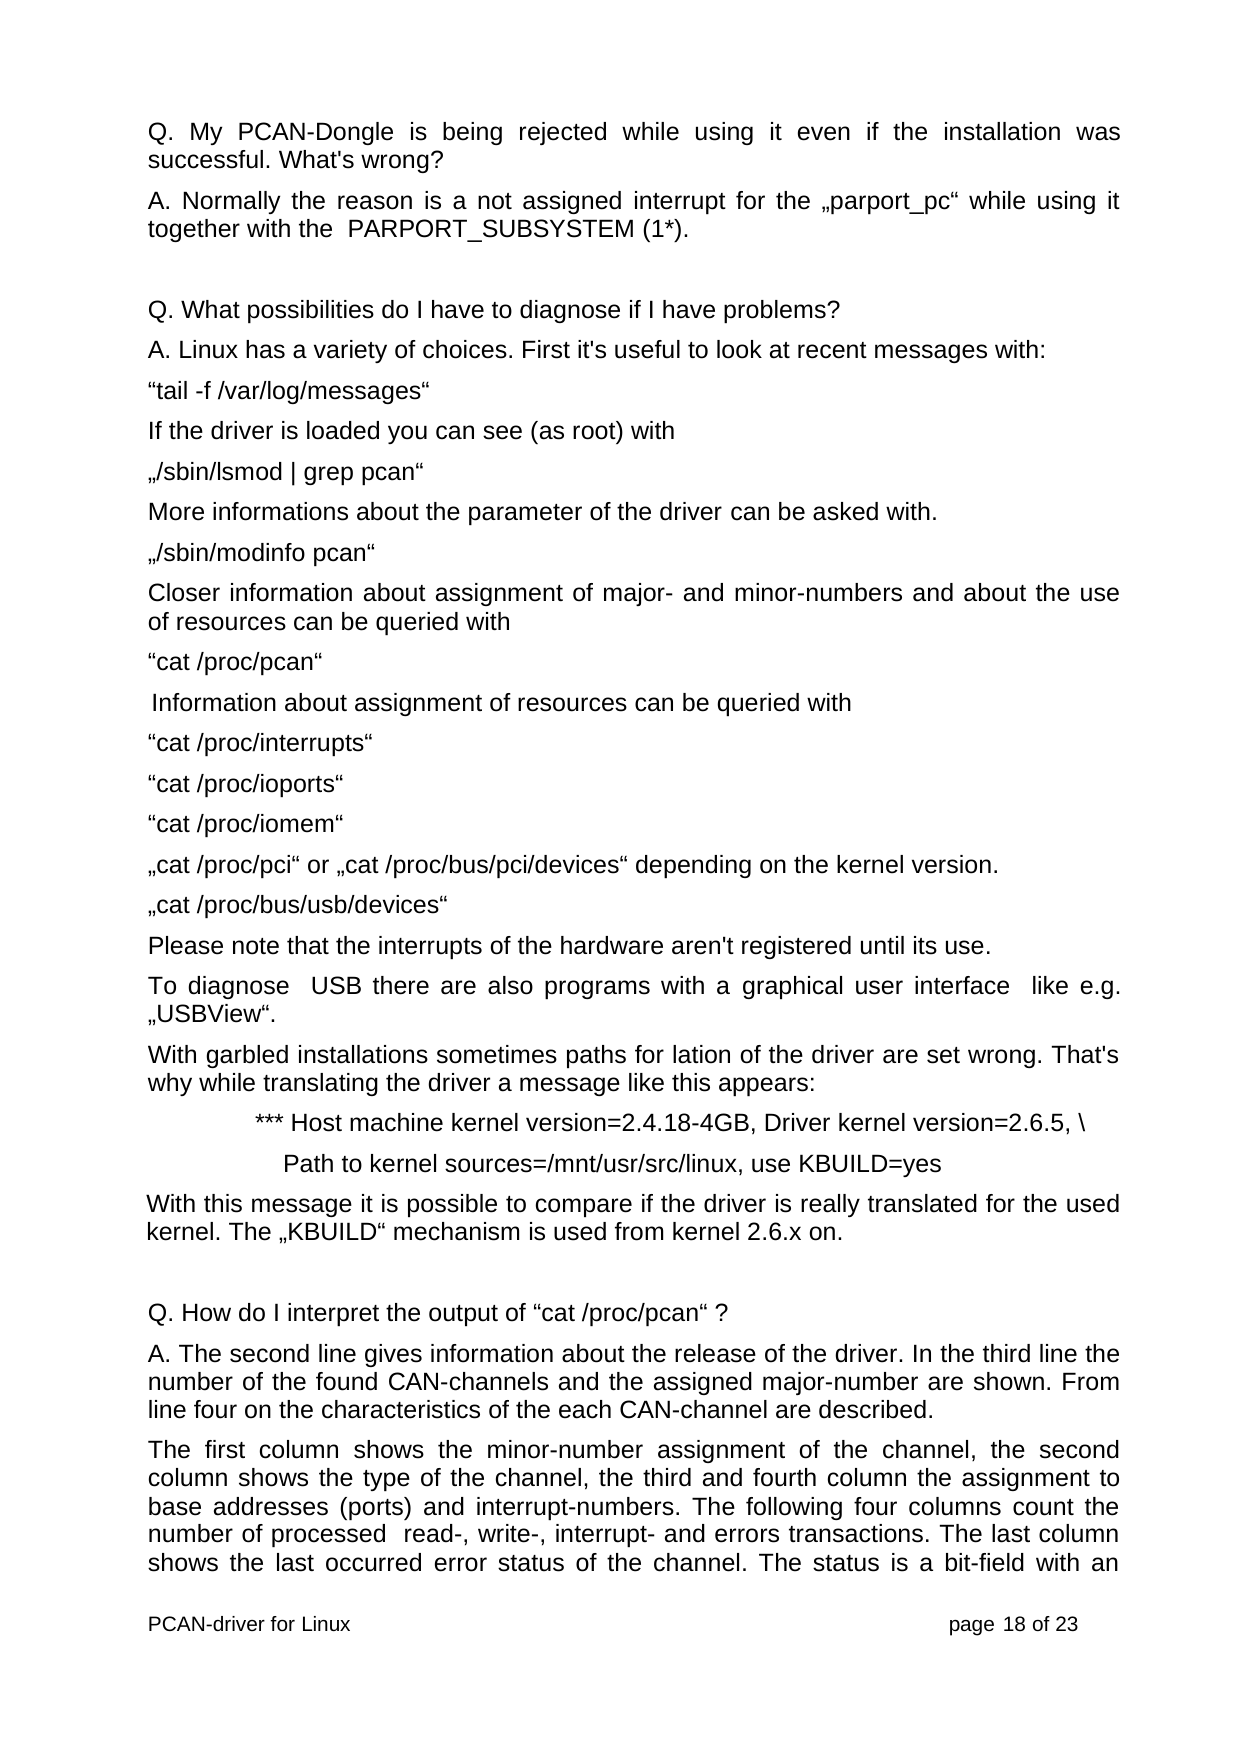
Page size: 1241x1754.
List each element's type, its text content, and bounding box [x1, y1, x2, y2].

list *** Host machine kernel version=2.4.18-4GB, Driver kernel version=2.6.5, \ [226, 1109, 1122, 1137]
list Path to kernel sources=/mnt/usr/src/linux, use KBUILD=yes [226, 1150, 1122, 1178]
list „cat /proc/pci“ or „cat /proc/bus/pci/devices“ depending on the kernel version. [118, 851, 1122, 878]
list “cat /proc/iomem“ [118, 810, 1122, 838]
list Q. How do I interpret the output of “cat /proc/pcan“ ? [118, 1299, 1122, 1327]
list Closer information about assignment of major- and minor-numbers and about the use of resources can be queried with [118, 579, 1122, 635]
list Q. What possibilities do I have to diagnose if I have problems? [118, 296, 1122, 324]
list With garbled installations sometimes paths for lation of the driver are set wrong. That's why while translating the driver a message like this appears: [118, 1041, 1122, 1097]
list “cat /proc/pcan“ [118, 648, 1122, 676]
list “cat /proc/interrupts“ [118, 729, 1122, 757]
list „/sbin/lsmod | grep pcan“ [118, 458, 1122, 486]
list Q. My PCAN-Dongle is being rejected while using it even if the installation was successful. What's wrong? [118, 118, 1122, 174]
list „/sbin/modinfo pcan“ [118, 539, 1122, 567]
list “tail -f /var/log/messages“ [118, 377, 1122, 405]
list If the driver is loaded you can see (as root) with [118, 417, 1122, 445]
list More informations about the parameter of the driver can be asked with. [118, 498, 1122, 526]
list „cat /proc/bus/usb/devices“ [118, 891, 1122, 919]
list “cat /proc/ioports“ [118, 769, 1122, 797]
list Please note that the interrupts of the hardware aren't registered until its use. [118, 932, 1122, 959]
text Information about assignment of resources can be queried with [151, 688, 1122, 716]
list A. Normally the reason is a not assigned interrupt for the „parport_pc“ while using it together with the PARPORT_SUBSYSTEM (1*). [118, 187, 1122, 243]
list With this message it is possible to compare if the driver is really translated for the used kernel. The „KBUILD“ mechanism is used from kernel 2.6.x on. [117, 1190, 1122, 1246]
list A. The second line gives information about the release of the driver. In the third line the number of the found CAN-channels and the assigned major-number are shown. From line four on the characteristics of the each CAN-channel are described. [118, 1340, 1122, 1424]
list The first column shows the minor-number assignment of the channel, the second column shows the type of the channel, the third and fourth column the assignment to base addresses (ports) and interrupt-numbers. The following four columns count the number of processed read-, write-, interrupt- and errors transactions. The last column shows the last occurred error status of the channel. The status is a bit-field with an [118, 1436, 1122, 1576]
list To diagnose USB there are also programs with a graphical user interface like e.g. „USBView“. [118, 972, 1122, 1028]
list A. Linux has a variety of choices. First it's useful to look at recent messages with: [118, 336, 1122, 364]
